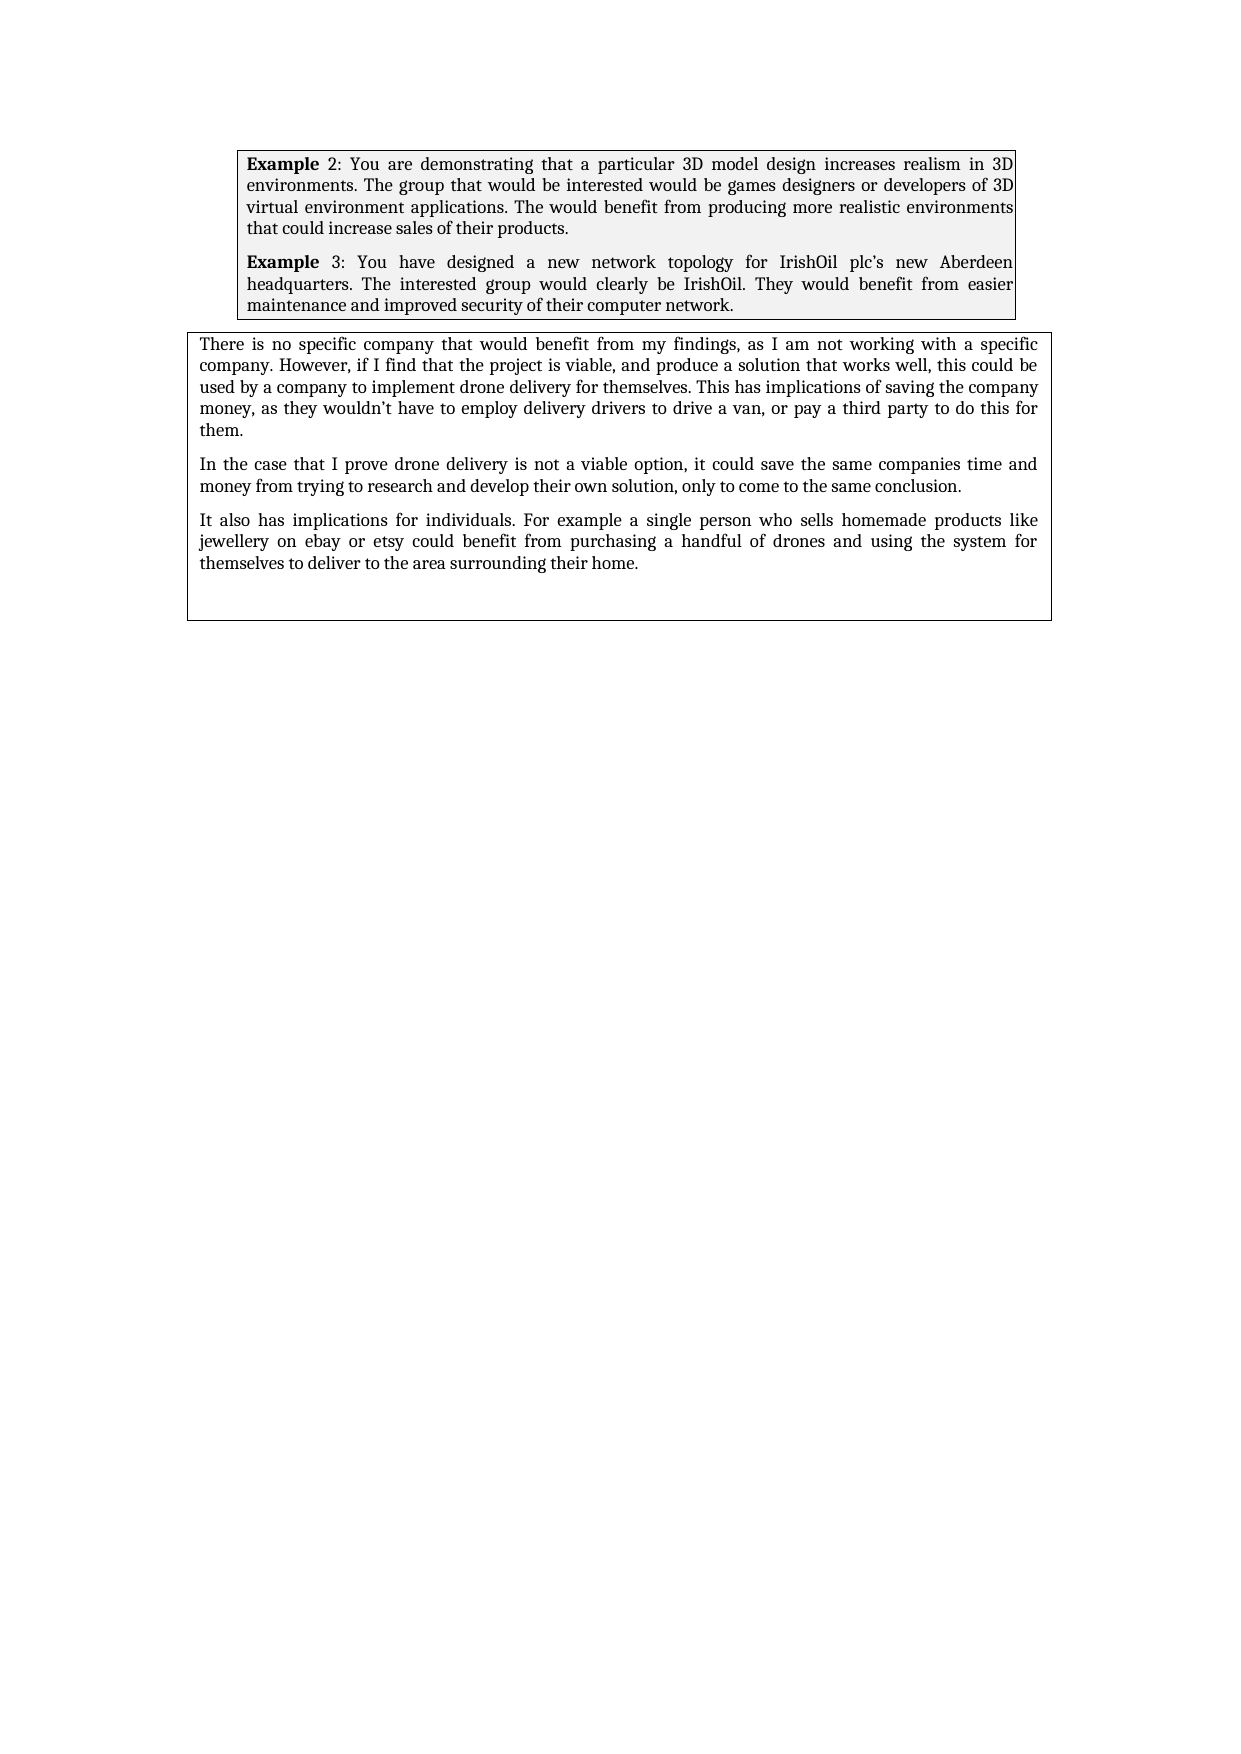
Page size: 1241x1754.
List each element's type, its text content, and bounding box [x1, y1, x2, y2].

text Example 2: You are demonstrating that a particular 3D model design increases realism in 3D environments. The group that would be interested would be games designers or developers of 3D virtual environment applications. The would benefit from producing more realistic environments that could increase sales of their products. [238, 151, 1015, 239]
text Example 3: You have designed a new network topology for IrishOil plc’s new Aberdeen headquarters. The interested group would clearly be IrishOil. They would benefit from easier maintenance and improved security of their computer network. [238, 249, 1015, 319]
table_header There is no specific company that would benefit from my findings, as I am not working with a specific company. However, if I find that the project is viable, and produce a solution that works well, this could be used by a company to implement drone delivery for themselves. This has implications of saving the company money, as they wouldn’t have to employ delivery drivers to drive a van, or pay a third party to do this for them. In the case that I prove drone delivery is not a viable option, it could save the same companies time and money from trying to research and develop their own solution, only to come to the same conclusion. It also has implications for individuals. For example a single person who sells homemade products like jewellery on ebay or etsy could benefit from purchasing a handful of drones and using the system for themselves to deliver to the area surrounding their home. [188, 333, 1051, 620]
